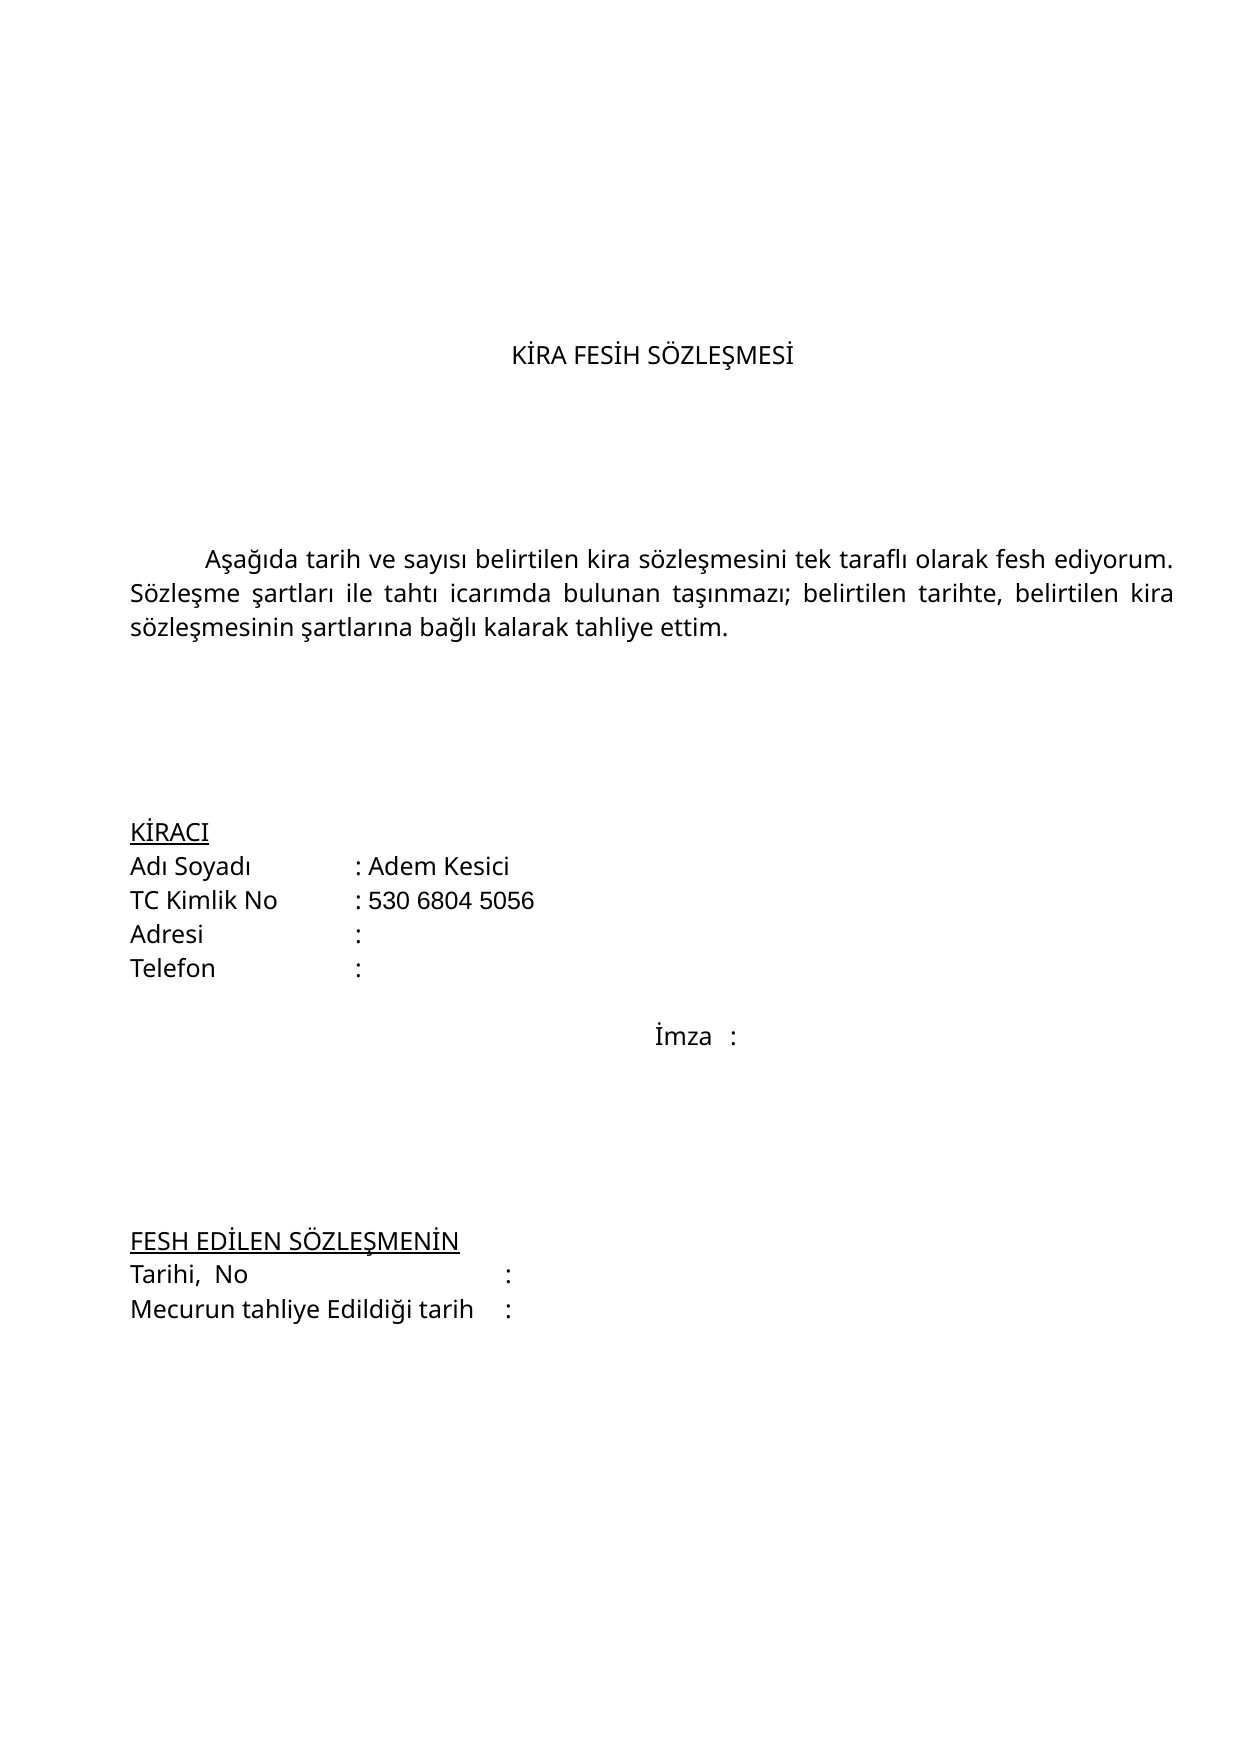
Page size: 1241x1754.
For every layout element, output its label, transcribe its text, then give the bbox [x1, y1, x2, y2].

text Aşağıda tarih ve sayısı belirtilen kira sözleşmesini tek taraflı olarak fesh ediyorum. Sözleşme şartları ile tahtı icarımda bulunan taşınmazı; belirtilen tarihte, belirtilen kira sözleşmesinin şartlarına bağlı kalarak tahliye ettim. [130, 542, 1175, 644]
text Telefon : [130, 951, 1175, 985]
text TC Kimlik No : 530 6804 5056 [130, 882, 1175, 917]
text İmza : [130, 1019, 1175, 1053]
text KİRA FESİH SÖZLEŞMESİ [130, 337, 1175, 372]
text Tarihi, No : [130, 1257, 1175, 1291]
text Adresi : [130, 917, 1175, 951]
text Mecurun tahliye Edildiği tarih : [130, 1291, 1175, 1325]
text KİRACI [130, 814, 1175, 848]
text Adı Soyadı : Adem Kesici [130, 848, 1175, 882]
text FESH EDİLEN SÖZLEŞMENİN [130, 1223, 1175, 1257]
